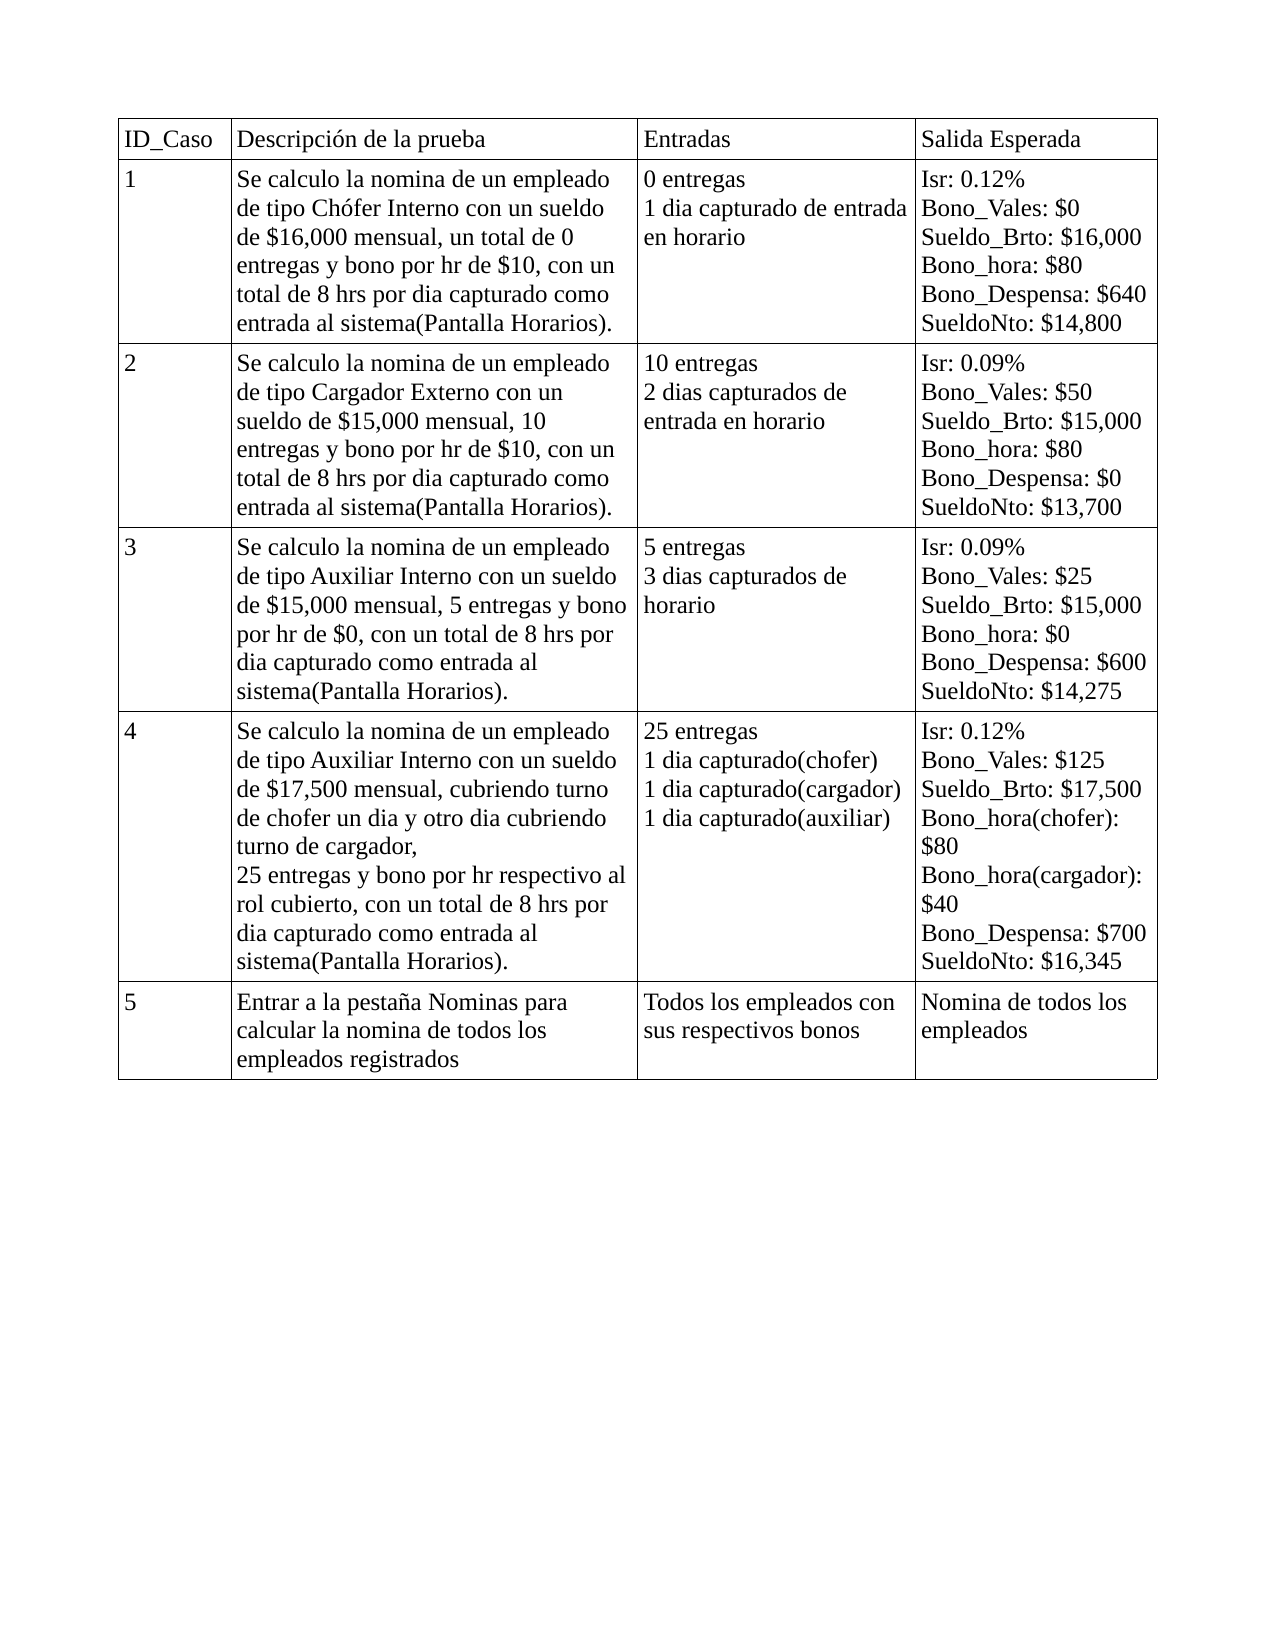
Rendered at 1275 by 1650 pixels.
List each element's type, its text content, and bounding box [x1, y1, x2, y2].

table_cell 10 entregas 2 dias capturados de entrada en horario [638, 344, 915, 527]
table_cell 2 [119, 344, 231, 527]
table_header Entradas [638, 119, 915, 158]
table_cell Se calculo la nomina de un empleado de tipo Auxiliar Interno con un sueldo de $17,500 mensual, cubriendo turno de chofer un dia y otro dia cubriendo turno de cargador, 25 entregas y bono por hr respectivo al rol cubierto, con un total de 8 hrs por dia capturado como entrada al sistema(Pantalla Horarios). [232, 712, 637, 981]
table_cell 5 entregas 3 dias capturados de horario [638, 528, 915, 711]
table_cell 4 [119, 712, 231, 981]
table_cell 5 [119, 982, 231, 1079]
table_cell Todos los empleados con sus respectivos bonos [638, 982, 915, 1079]
table_cell 1 [119, 160, 231, 342]
table_cell 0 entregas 1 dia capturado de entrada en horario [638, 160, 915, 342]
table_cell Isr: 0.09% Bono_Vales: $25 Sueldo_Brto: $15,000 Bono_hora: $0 Bono_Despensa: $600 SueldoNto: $14,275 [916, 528, 1157, 711]
table_header Salida Esperada [916, 119, 1157, 158]
table_cell Isr: 0.09% Bono_Vales: $50 Sueldo_Brto: $15,000 Bono_hora: $80 Bono_Despensa: $0 SueldoNto: $13,700 [916, 344, 1157, 527]
table_cell Se calculo la nomina de un empleado de tipo Chófer Interno con un sueldo de $16,000 mensual, un total de 0 entregas y bono por hr de $10, con un total de 8 hrs por dia capturado como entrada al sistema(Pantalla Horarios). [232, 160, 637, 342]
table_cell Se calculo la nomina de un empleado de tipo Cargador Externo con un sueldo de $15,000 mensual, 10 entregas y bono por hr de $10, con un total de 8 hrs por dia capturado como entrada al sistema(Pantalla Horarios). [232, 344, 637, 527]
table_cell Isr: 0.12% Bono_Vales: $0 Sueldo_Brto: $16,000 Bono_hora: $80 Bono_Despensa: $640 SueldoNto: $14,800 [916, 160, 1157, 342]
table_header Descripción de la prueba [232, 119, 637, 158]
table_cell Se calculo la nomina de un empleado de tipo Auxiliar Interno con un sueldo de $15,000 mensual, 5 entregas y bono por hr de $0, con un total de 8 hrs por dia capturado como entrada al sistema(Pantalla Horarios). [232, 528, 637, 711]
table_cell Nomina de todos los empleados [916, 982, 1157, 1079]
table_cell 25 entregas 1 dia capturado(chofer) 1 dia capturado(cargador) 1 dia capturado(auxiliar) [638, 712, 915, 981]
table_cell 3 [119, 528, 231, 711]
table_header ID_Caso [119, 119, 231, 158]
table_cell Isr: 0.12% Bono_Vales: $125 Sueldo_Brto: $17,500 Bono_hora(chofer): $80 Bono_hora(cargador): $40 Bono_Despensa: $700 SueldoNto: $16,345 [916, 712, 1157, 981]
table_cell Entrar a la pestaña Nominas para calcular la nomina de todos los empleados registrados [232, 982, 637, 1079]
